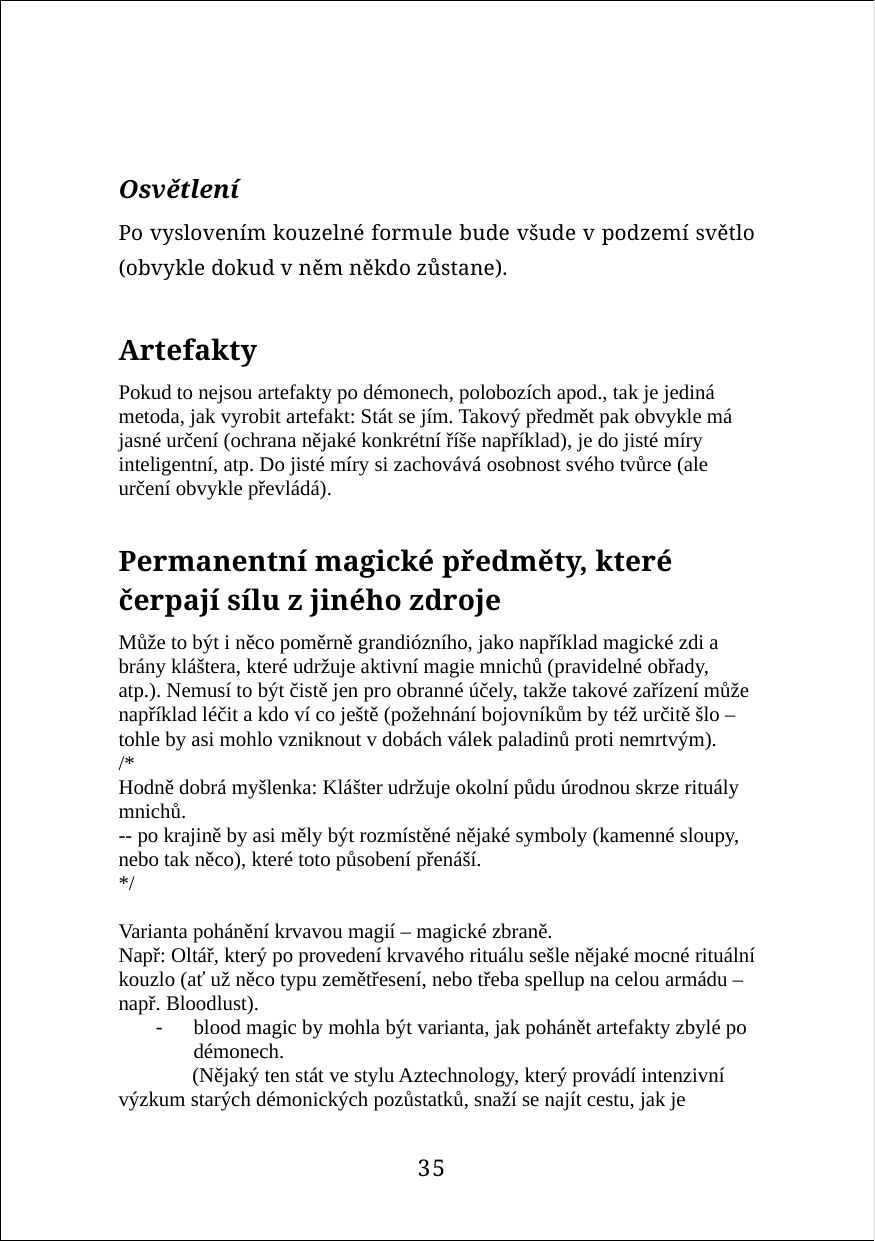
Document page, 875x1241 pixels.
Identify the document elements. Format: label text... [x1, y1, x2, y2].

text Pokud to nejsou artefakty po démonech, polobozích apod., tak je jediná metoda, jak vyrobit artefakt: Stát se jím. Takový předmět pak obvykle má jasné určení (ochrana nějaké konkrétní říše například), je do jisté míry inteligentní, atp. Do jisté míry si zachovává osobnost svého tvůrce (ale určení obvykle převládá). [118, 380, 756, 500]
list blood magic by mohla být varianta, jak pohánět artefakty zbylé po démonech. [156, 1015, 756, 1063]
text Může to být i něco poměrně grandiózního, jako například magické zdi a brány kláštera, které udržuje aktivní magie mnichů (pravidelné obřady, atp.). Nemusí to být čistě jen pro obranné účely, takže takové zařízení může například léčit a kdo ví co ještě (požehnání bojovníkům by též určitě šlo – tohle by asi mohlo vzniknout v dobách válek paladinů proti nemrtvým). [118, 630, 756, 751]
text */ [118, 871, 756, 895]
text /* [118, 751, 756, 774]
subtitle Artefakty [118, 330, 756, 368]
subtitle Osvětlení [118, 172, 756, 206]
text Např: Oltář, který po provedení krvavého rituálu sešle nějaké mocné rituální kouzlo (ať už něco typu zemětřesení, nebo třeba spellup na celou armádu – např. Bloodlust). [118, 943, 756, 1015]
text Po vyslovením kouzelné formule bude všude v podzemí světlo (obvykle dokud v něm někdo zůstane). [118, 218, 756, 282]
text (Nějaký ten stát ve stylu Aztechnology, který provádí intenzivní výzkum starých démonických pozůstatků, snaží se najít cestu, jak je [118, 1063, 756, 1111]
text Hodně dobrá myšlenka: Klášter udržuje okolní půdu úrodnou skrze rituály mnichů. [118, 774, 756, 823]
subtitle Permanentní magické předměty, které čerpají sílu z jiného zdroje [118, 542, 756, 618]
text -- po krajině by asi měly být rozmístěné nějaké symboly (kamenné sloupy, nebo tak něco), které toto působení přenáší. [118, 823, 756, 871]
text Varianta pohánění krvavou magií – magické zbraně. [118, 919, 756, 943]
